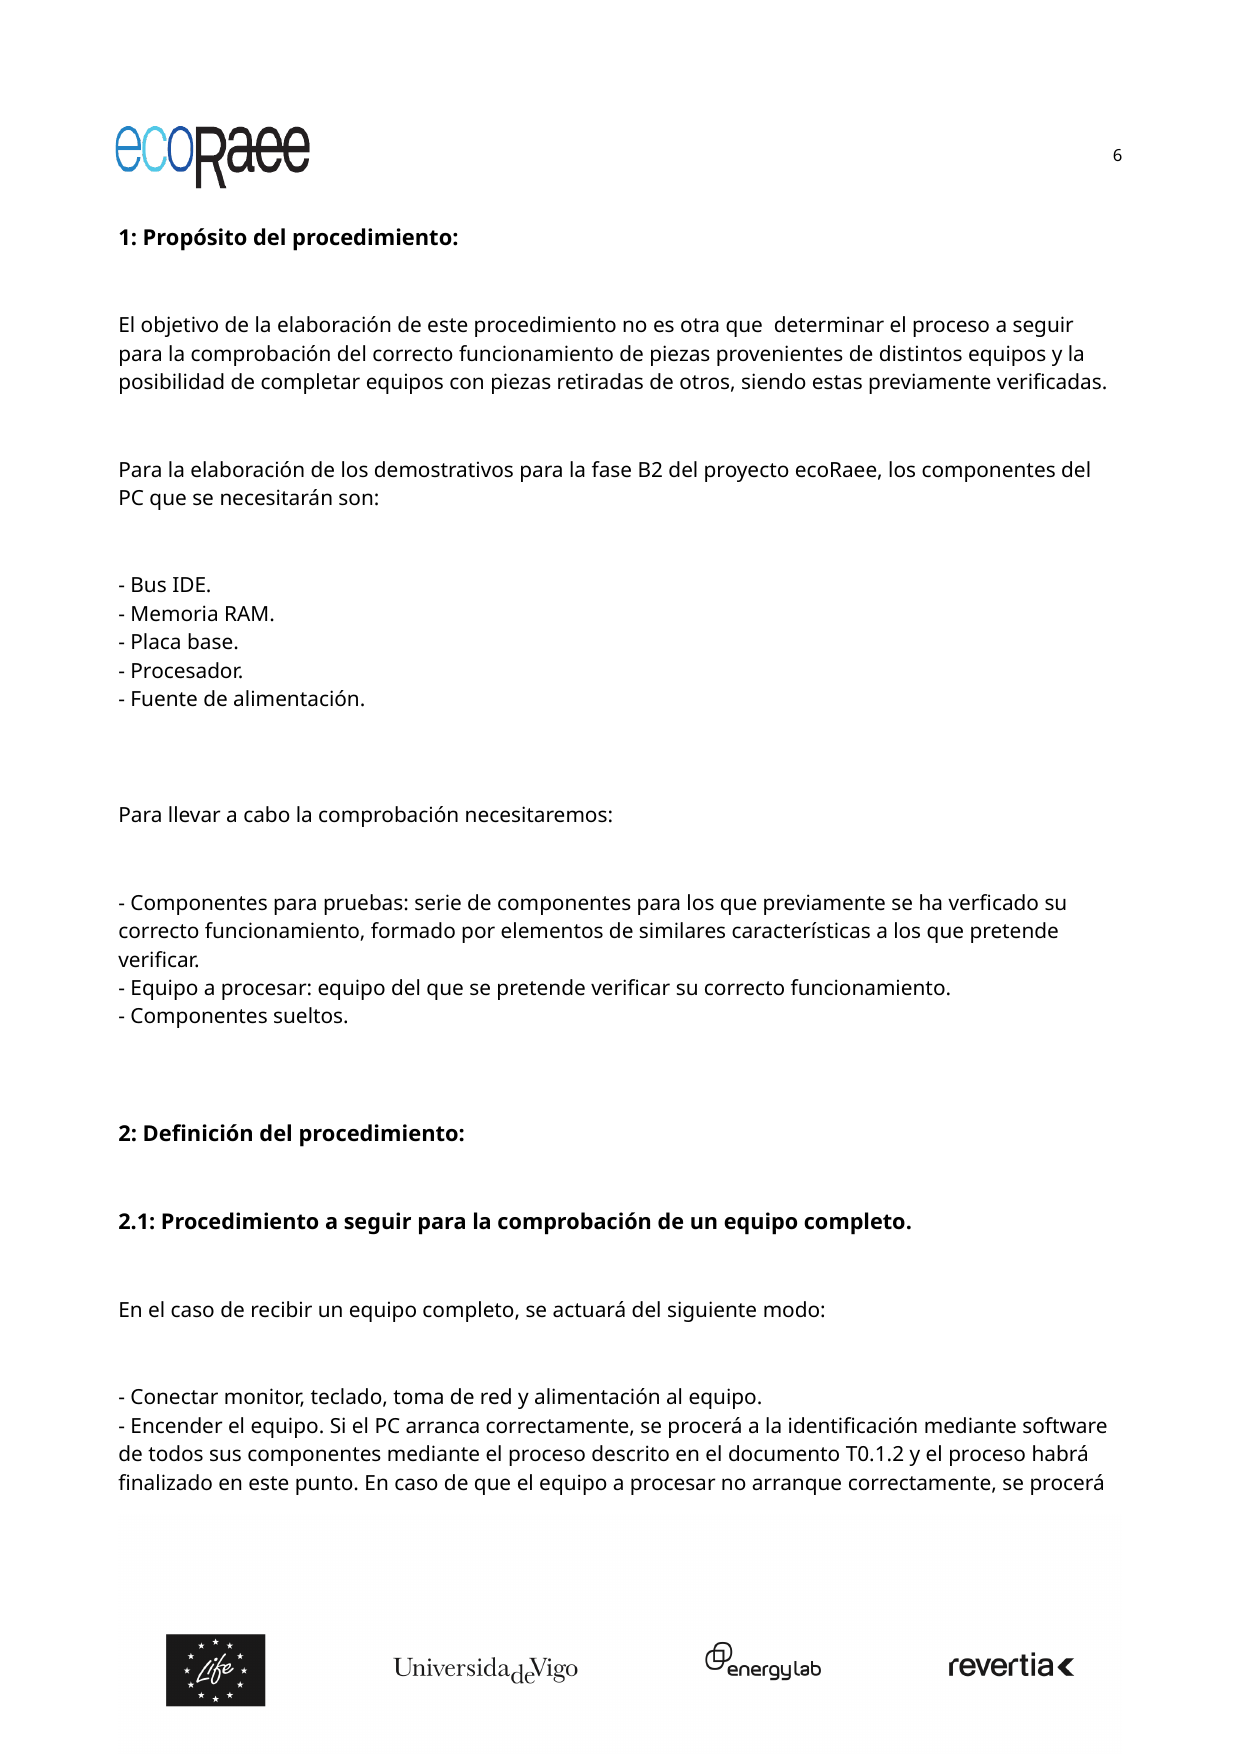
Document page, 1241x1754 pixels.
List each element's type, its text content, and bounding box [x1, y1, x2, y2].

picture [114, 124, 311, 190]
text - Bus IDE. [118, 571, 1122, 599]
text - Equipo a procesar: equipo del que se pretende verificar su correcto funcionamiento. [118, 973, 1122, 1002]
text - Procesador. [118, 656, 1122, 684]
text - Memoria RAM. [118, 599, 1122, 627]
text - Encender el equipo. Si el PC arranca correctamente, se procerá a la identificación mediante software de todos sus componentes mediante el proceso descrito en el documento T0.1.2 y el proceso habrá finalizado en este punto. En caso de que el equipo a procesar no arranque correctamente, se procerá [118, 1411, 1122, 1496]
text El objetivo de la elaboración de este procedimiento no es otra que determinar el proceso a seguir para la comprobación del correcto funcionamiento de piezas provenientes de distintos equipos y la posibilidad de completar equipos con piezas retiradas de otros, siendo estas previamente verificadas. [118, 310, 1122, 396]
text - Conectar monitor, teclado, toma de red y alimentación al equipo. [118, 1382, 1122, 1411]
text Para la elaboración de los demostrativos para la fase B2 del proyecto ecoRaee, los componentes del PC que se necesitarán son: [118, 455, 1122, 512]
text En el caso de recibir un equipo completo, se actuará del siguiente modo: [118, 1295, 1122, 1323]
text 2.1: Procedimiento a seguir para la comprobación de un equipo completo. [118, 1206, 1122, 1236]
picture [118, 1514, 1123, 1754]
text Para llevar a cabo la comprobación necesitaremos: [118, 800, 1122, 829]
text 1: Propósito del procedimiento: [118, 221, 1122, 251]
text - Placa base. [118, 627, 1122, 656]
text - Fuente de alimentación. [118, 684, 1122, 713]
text 2: Definición del procedimiento: [118, 1117, 1122, 1147]
text - Componentes sueltos. [118, 1002, 1122, 1030]
text - Componentes para pruebas: serie de componentes para los que previamente se ha verficado su correcto funcionamiento, formado por elementos de similares características a los que pretende verificar. [118, 888, 1122, 973]
